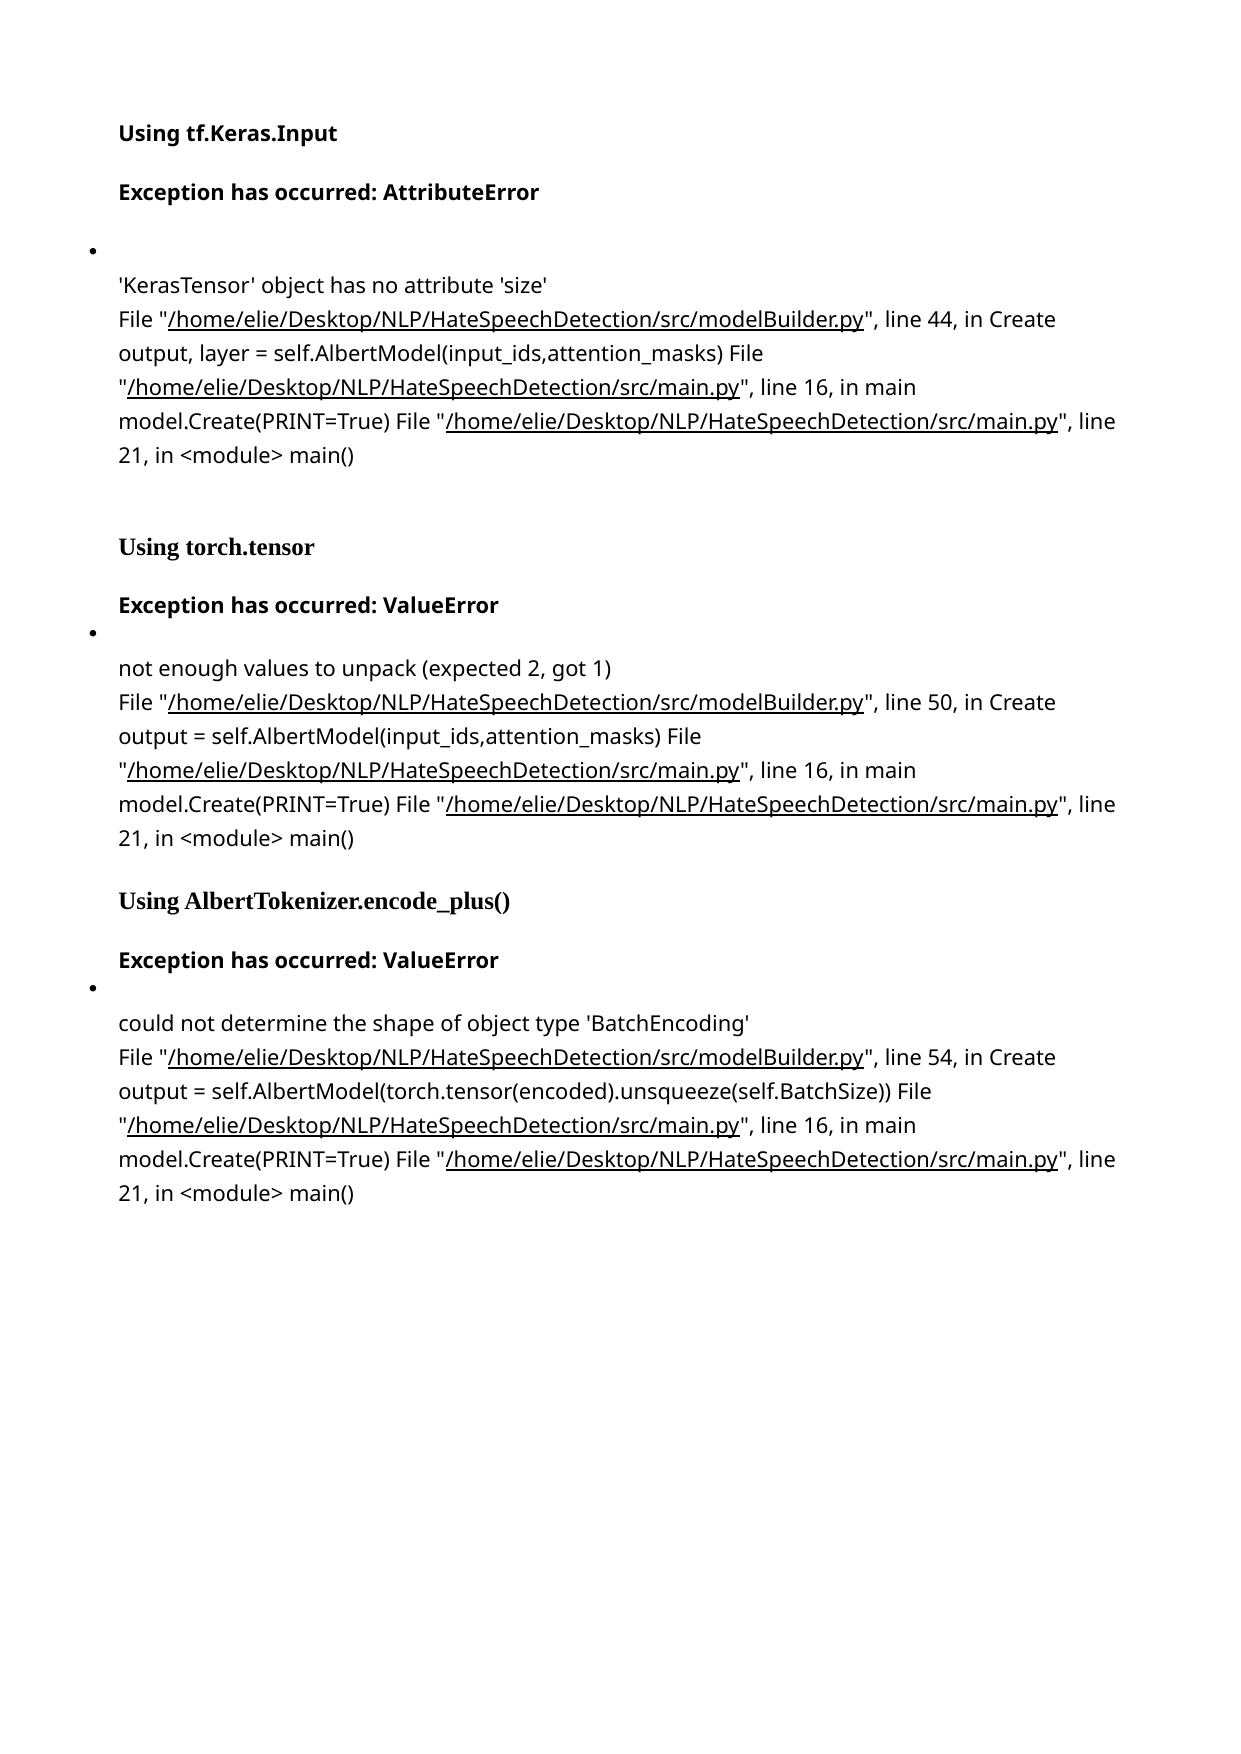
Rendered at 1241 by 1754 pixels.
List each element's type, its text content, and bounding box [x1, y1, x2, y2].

text could not determine the shape of object type 'BatchEncoding' [118, 1008, 1122, 1037]
text Using AlbertTokenizer.encode_plus() [118, 886, 1122, 915]
text 'KerasTensor' object has no attribute 'size' [118, 270, 1122, 299]
text File "/home/elie/Desktop/NLP/HateSpeechDetection/src/modelBuilder.py", line 50, in Create output = self.AlbertModel(input_ids,attention_masks) File "/home/elie/Desktop/NLP/HateSpeechDetection/src/main.py", line 16, in main model.Create(PRINT=True) File "/home/elie/Desktop/NLP/HateSpeechDetection/src/main.py", line 21, in <module> main() [118, 687, 1122, 853]
text Exception has occurred: ValueError [118, 590, 1122, 619]
text File "/home/elie/Desktop/NLP/HateSpeechDetection/src/modelBuilder.py", line 54, in Create output = self.AlbertModel(torch.tensor(encoded).unsqueeze(self.BatchSize)) File "/home/elie/Desktop/NLP/HateSpeechDetection/src/main.py", line 16, in main model.Create(PRINT=True) File "/home/elie/Desktop/NLP/HateSpeechDetection/src/main.py", line 21, in <module> main() [118, 1042, 1122, 1208]
text not enough values to unpack (expected 2, got 1) [118, 652, 1122, 682]
text File "/home/elie/Desktop/NLP/HateSpeechDetection/src/modelBuilder.py", line 44, in Create output, layer = self.AlbertModel(input_ids,attention_masks) File "/home/elie/Desktop/NLP/HateSpeechDetection/src/main.py", line 16, in main model.Create(PRINT=True) File "/home/elie/Desktop/NLP/HateSpeechDetection/src/main.py", line 21, in <module> main() [118, 304, 1122, 470]
text Using tf.Keras.Input [118, 118, 1122, 148]
text Exception has occurred: AttributeError [118, 177, 1122, 207]
text Exception has occurred: ValueError [118, 945, 1122, 974]
text Using torch.tensor [118, 532, 1122, 561]
